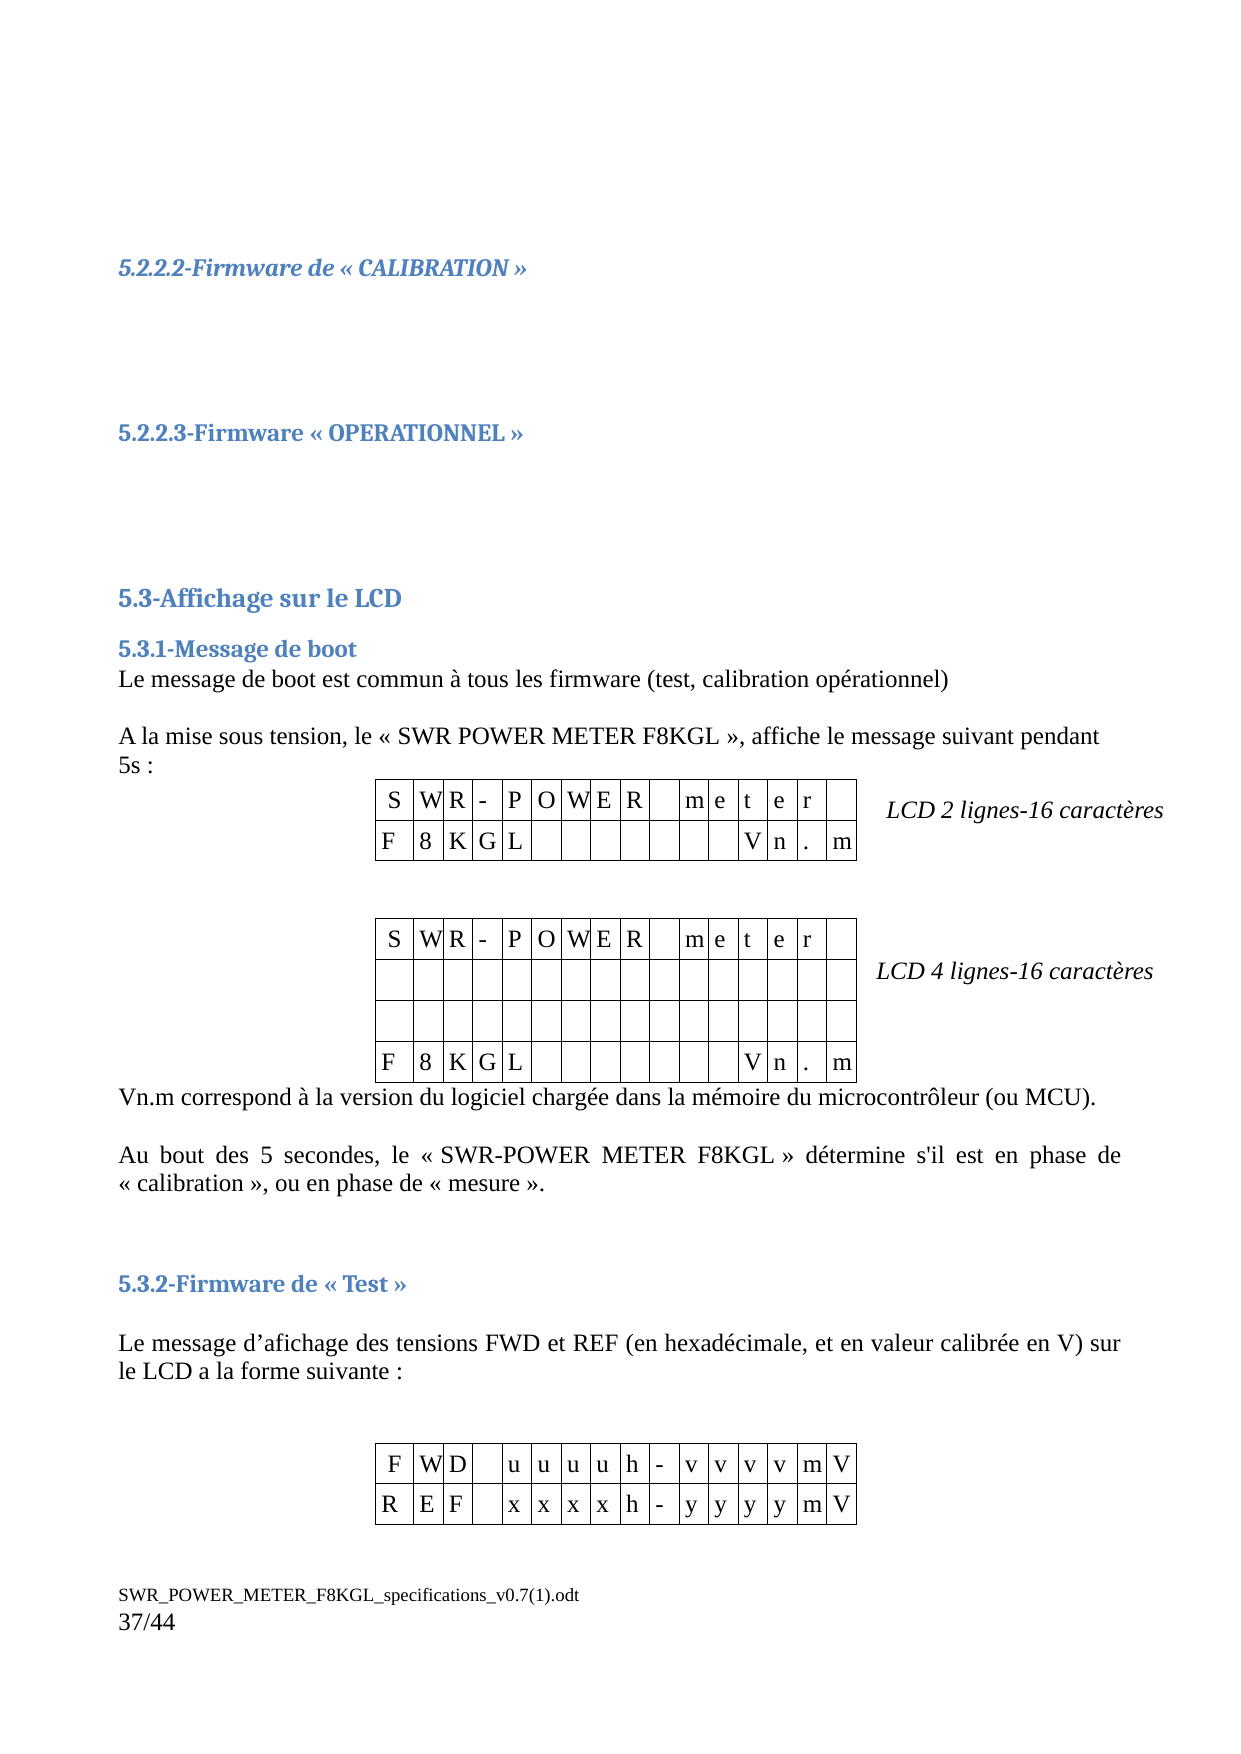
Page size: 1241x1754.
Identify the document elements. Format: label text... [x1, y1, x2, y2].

table_cell [621, 960, 649, 1000]
table_header S [376, 919, 413, 959]
table_header [798, 1001, 826, 1041]
text Au bout des 5 secondes, le « SWR-POWER METER F8KGL » détermine s'il est en phase de « calibration », ou en phase de « mesure ». [118, 1140, 1122, 1197]
table_cell . [798, 821, 826, 860]
table_header v [739, 1444, 767, 1483]
table_cell m [827, 1042, 856, 1082]
table_cell [650, 960, 679, 1000]
table_cell [376, 960, 413, 1000]
table_header [621, 1001, 649, 1041]
table_header [444, 1001, 472, 1041]
table_header v [768, 1444, 797, 1483]
table_header W [414, 1444, 443, 1483]
table_header - [650, 1444, 679, 1483]
table_header [680, 1001, 708, 1041]
table_header O [532, 919, 561, 959]
table_cell [621, 821, 649, 860]
table_cell n [768, 821, 797, 860]
table_header P [503, 919, 531, 959]
table_cell [621, 1042, 649, 1082]
table_header h [621, 1444, 649, 1483]
table_header [473, 1001, 502, 1041]
table_cell - [650, 1484, 679, 1524]
table_cell V [739, 1042, 767, 1082]
table_cell L [503, 1042, 531, 1082]
table_cell F [444, 1484, 472, 1524]
table_cell [591, 1042, 620, 1082]
subtitle 5.2.2.3-Firmware « OPERATIONNEL » [118, 418, 1122, 447]
table_cell G [473, 821, 502, 860]
table_cell [562, 1042, 590, 1082]
subtitle 5.2.2.2-Firmware de « CALIBRATION » [118, 254, 1122, 283]
table_header W [414, 919, 443, 959]
subtitle 5.3-Affichage sur le LCD [118, 583, 1122, 614]
table_cell V [827, 1484, 856, 1524]
table_cell E [414, 1484, 443, 1524]
table_cell K [444, 821, 472, 860]
table_header F [376, 1444, 413, 1483]
table_header r [798, 780, 826, 819]
table_header [591, 1001, 620, 1041]
table_header P [503, 780, 531, 819]
table_header [473, 1444, 502, 1483]
table_header R [621, 919, 649, 959]
subtitle 5.3.1-Message de boot [118, 635, 1122, 664]
table_cell x [562, 1484, 590, 1524]
table_cell 8 [414, 1042, 443, 1082]
table_cell m [798, 1484, 826, 1524]
text Le message d’afichage des tensions FWD et REF (en hexadécimale, et en valeur calibrée en V) sur le LCD a la forme suivante : [118, 1328, 1122, 1385]
table_cell [562, 821, 590, 860]
table_header W [414, 780, 443, 819]
subtitle 5.3.2-Firmware de « Test » [118, 1270, 1122, 1299]
table_header [827, 1001, 856, 1041]
table_header u [503, 1444, 531, 1483]
table_cell [709, 960, 738, 1000]
table_cell [739, 960, 767, 1000]
table_header [709, 1001, 738, 1041]
table_header [532, 1001, 561, 1041]
table_header [768, 1001, 797, 1041]
table_cell V [739, 821, 767, 860]
table_header [650, 919, 679, 959]
table_header m [680, 780, 708, 819]
table_cell [798, 960, 826, 1000]
table_header v [680, 1444, 708, 1483]
table_header S [376, 780, 413, 819]
table_header D [444, 1444, 472, 1483]
table_cell [768, 960, 797, 1000]
table_cell m [827, 821, 856, 860]
table_header t [739, 780, 767, 819]
table_header R [444, 780, 472, 819]
table_header E [591, 780, 620, 819]
table_header v [709, 1444, 738, 1483]
table_cell y [680, 1484, 708, 1524]
table_cell [650, 1042, 679, 1082]
table_header O [532, 780, 561, 819]
table_cell x [503, 1484, 531, 1524]
table_header e [709, 919, 738, 959]
table_header u [562, 1444, 590, 1483]
table_header e [768, 919, 797, 959]
table_cell [532, 1042, 561, 1082]
table_cell L [503, 821, 531, 860]
table_header [650, 1001, 679, 1041]
table_cell F [376, 1042, 413, 1082]
table_cell [532, 821, 561, 860]
table_cell [473, 960, 502, 1000]
table_header [376, 1001, 413, 1041]
table_cell y [709, 1484, 738, 1524]
table_cell R [376, 1484, 413, 1524]
table_header r [798, 919, 826, 959]
table_cell K [444, 1042, 472, 1082]
table_cell F [376, 821, 413, 860]
table_cell . [798, 1042, 826, 1082]
table_header e [768, 780, 797, 819]
table_cell [591, 821, 620, 860]
table_cell [562, 960, 590, 1000]
table_header u [532, 1444, 561, 1483]
table_header R [444, 919, 472, 959]
table_header m [798, 1444, 826, 1483]
table_header [503, 1001, 531, 1041]
table_cell [650, 821, 679, 860]
table_cell h [621, 1484, 649, 1524]
table_header [739, 1001, 767, 1041]
table_header u [591, 1444, 620, 1483]
table_header W [562, 780, 590, 819]
table_header [414, 1001, 443, 1041]
table_header [562, 1001, 590, 1041]
table_cell [680, 960, 708, 1000]
table_cell G [473, 1042, 502, 1082]
table_cell [591, 960, 620, 1000]
table_cell [473, 1484, 502, 1524]
table_cell [414, 960, 443, 1000]
table_cell [680, 821, 708, 860]
table_header e [709, 780, 738, 819]
table_header m [680, 919, 708, 959]
table_cell x [591, 1484, 620, 1524]
table_cell [444, 960, 472, 1000]
table_cell [827, 960, 856, 1000]
table_header W [562, 919, 590, 959]
table_cell [709, 1042, 738, 1082]
table_header - [473, 780, 502, 819]
table_header [650, 780, 679, 819]
text Le message de boot est commun à tous les firmware (test, calibration opérationnel) [118, 664, 1122, 693]
table_cell n [768, 1042, 797, 1082]
text Vn.m correspond à la version du logiciel chargée dans la mémoire du microcontrôleur (ou MCU). [118, 1082, 1122, 1111]
table_cell y [768, 1484, 797, 1524]
table_header t [739, 919, 767, 959]
table_cell [532, 960, 561, 1000]
table_cell [503, 960, 531, 1000]
table_header - [473, 919, 502, 959]
text A la mise sous tension, le « SWR POWER METER F8KGL », affiche le message suivant pendant 5s : [118, 721, 1122, 779]
table_header R [621, 780, 649, 819]
table_header [827, 780, 856, 819]
table_cell x [532, 1484, 561, 1524]
table_header [827, 919, 856, 959]
table_cell y [739, 1484, 767, 1524]
table_cell [680, 1042, 708, 1082]
table_header E [591, 919, 620, 959]
table_cell 8 [414, 821, 443, 860]
table_header V [827, 1444, 856, 1483]
table_cell [709, 821, 738, 860]
